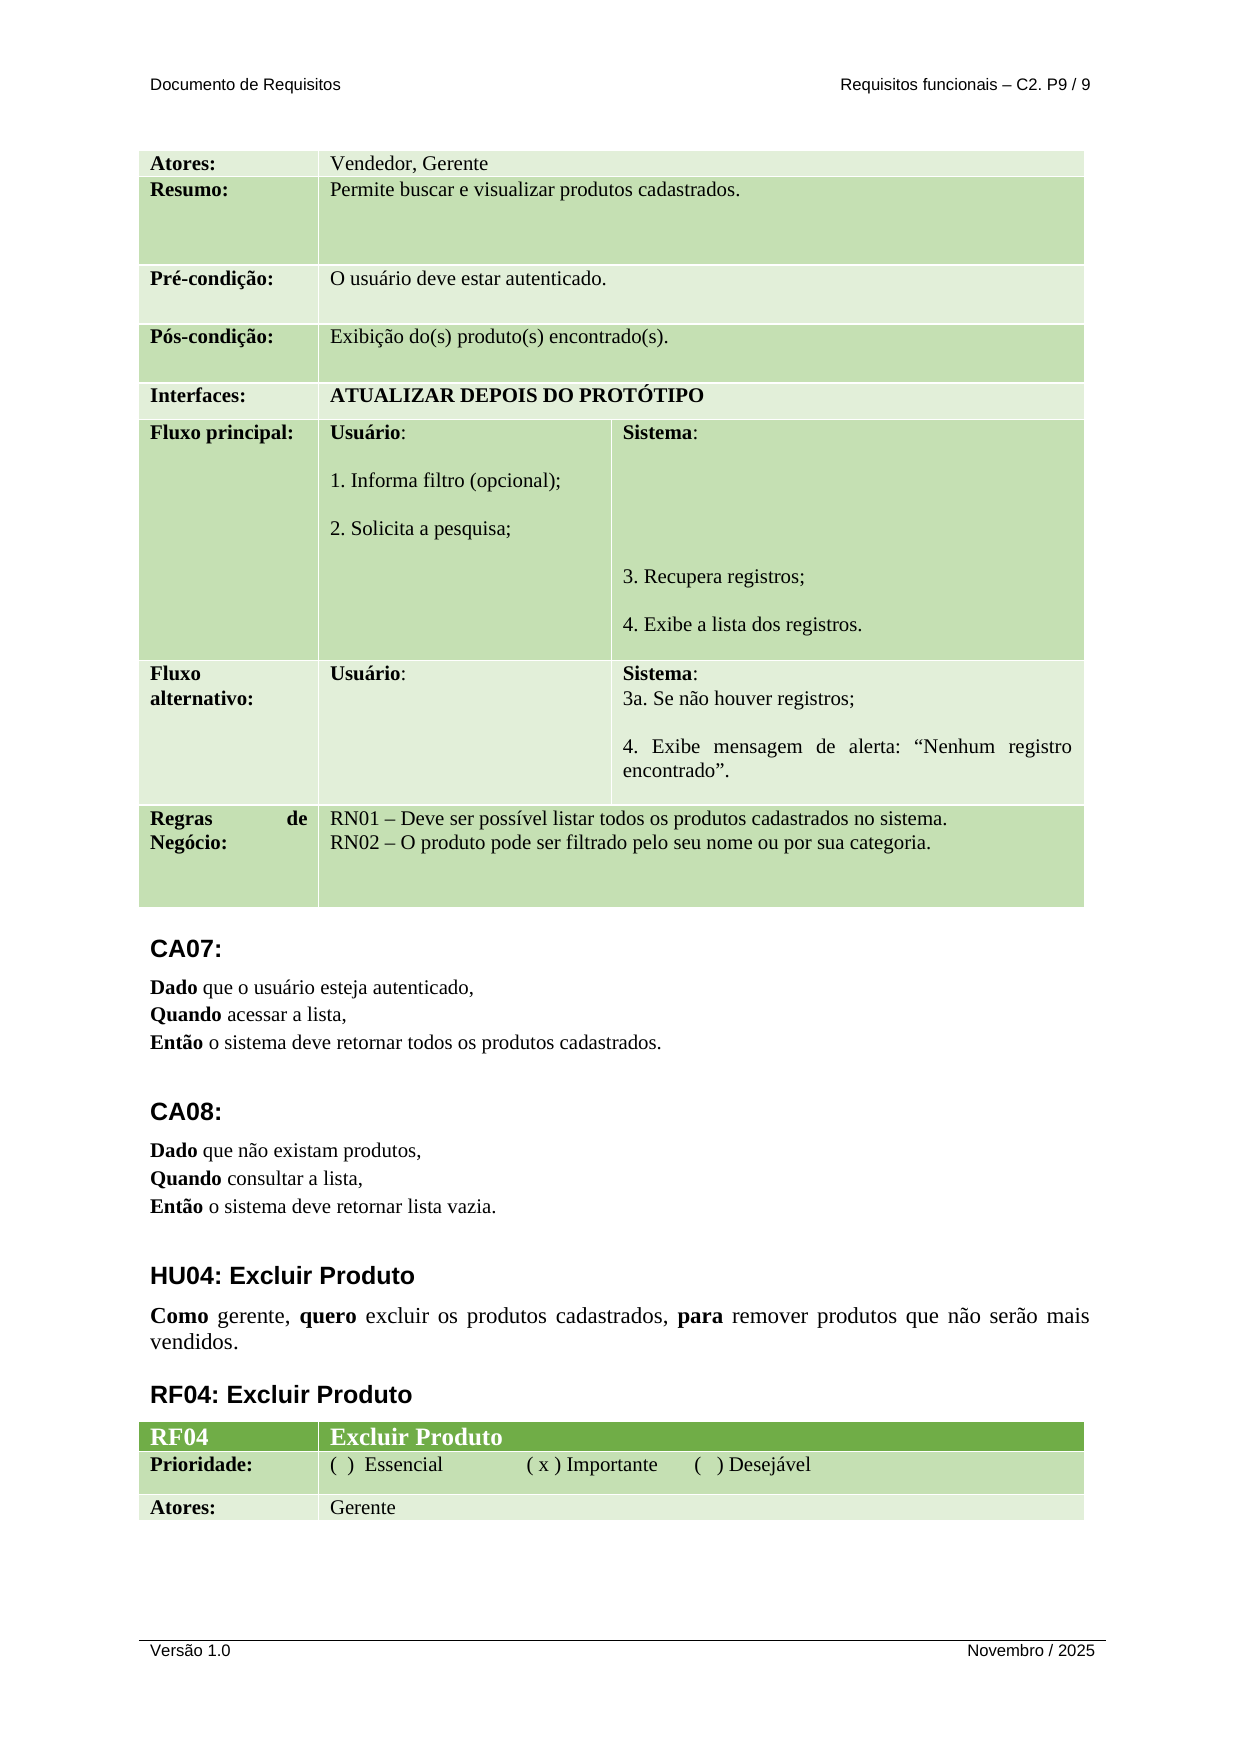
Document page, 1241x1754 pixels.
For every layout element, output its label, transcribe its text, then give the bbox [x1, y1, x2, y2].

table_cell Prioridade: [139, 1452, 318, 1494]
table_cell ( ) Essencial ( x ) Importante ( ) Desejável [319, 1452, 1084, 1494]
table_cell Atores: [139, 151, 318, 176]
table_cell Fluxo alternativo: [139, 661, 318, 804]
table_cell Usuário: 1. Informa filtro (opcional); 2. Solicita a pesquisa; [319, 420, 611, 660]
text Dado que o usuário esteja autenticado, Quando acessar a lista, Então o sistema deve retornar todos os produtos cadastrados. [150, 975, 1090, 1054]
table_cell Pré-condição: [139, 266, 318, 323]
table_cell Usuário: [319, 661, 611, 804]
table_cell Interfaces: [139, 384, 318, 419]
table_cell Vendedor, Gerente [319, 151, 1084, 176]
table_cell Resumo: [139, 177, 318, 264]
table_header Excluir Produto [319, 1422, 1084, 1451]
table_cell Sistema: 3. Recupera registros; 4. Exibe a lista dos registros. [612, 420, 1084, 660]
text Dado que não existam produtos, Quando consultar a lista, Então o sistema deve retornar lista vazia. [150, 1138, 1090, 1218]
table_cell Sistema: 3a. Se não houver registros; 4. Exibe mensagem de alerta: “Nenhum registro encontrado”. [612, 661, 1084, 804]
table_cell Exibição do(s) produto(s) encontrado(s). [319, 325, 1084, 382]
table_cell Pós-condição: [139, 325, 318, 382]
table_cell RN01 – Deve ser possível listar todos os produtos cadastrados no sistema. RN02 – O produto pode ser filtrado pelo seu nome ou por sua categoria. [319, 806, 1084, 907]
table_cell O usuário deve estar autenticado. [319, 266, 1084, 323]
table_cell Regras de Negócio: [139, 806, 318, 907]
text HU04: Excluir Produto [150, 1261, 1090, 1289]
text CA07: [150, 933, 1090, 962]
table_cell ATUALIZAR DEPOIS DO PROTÓTIPO [319, 384, 1084, 419]
table_cell Gerente [319, 1495, 1084, 1520]
table_cell Atores: [139, 1495, 318, 1520]
table_cell Fluxo principal: [139, 420, 318, 660]
table_header RF04 [139, 1422, 318, 1451]
text CA08: [150, 1097, 1090, 1126]
text RF04: Excluir Produto [150, 1380, 1090, 1408]
table_cell Permite buscar e visualizar produtos cadastrados. [319, 177, 1084, 264]
text Como gerente, quero excluir os produtos cadastrados, para remover produtos que não serão mais vendidos. [150, 1302, 1090, 1355]
